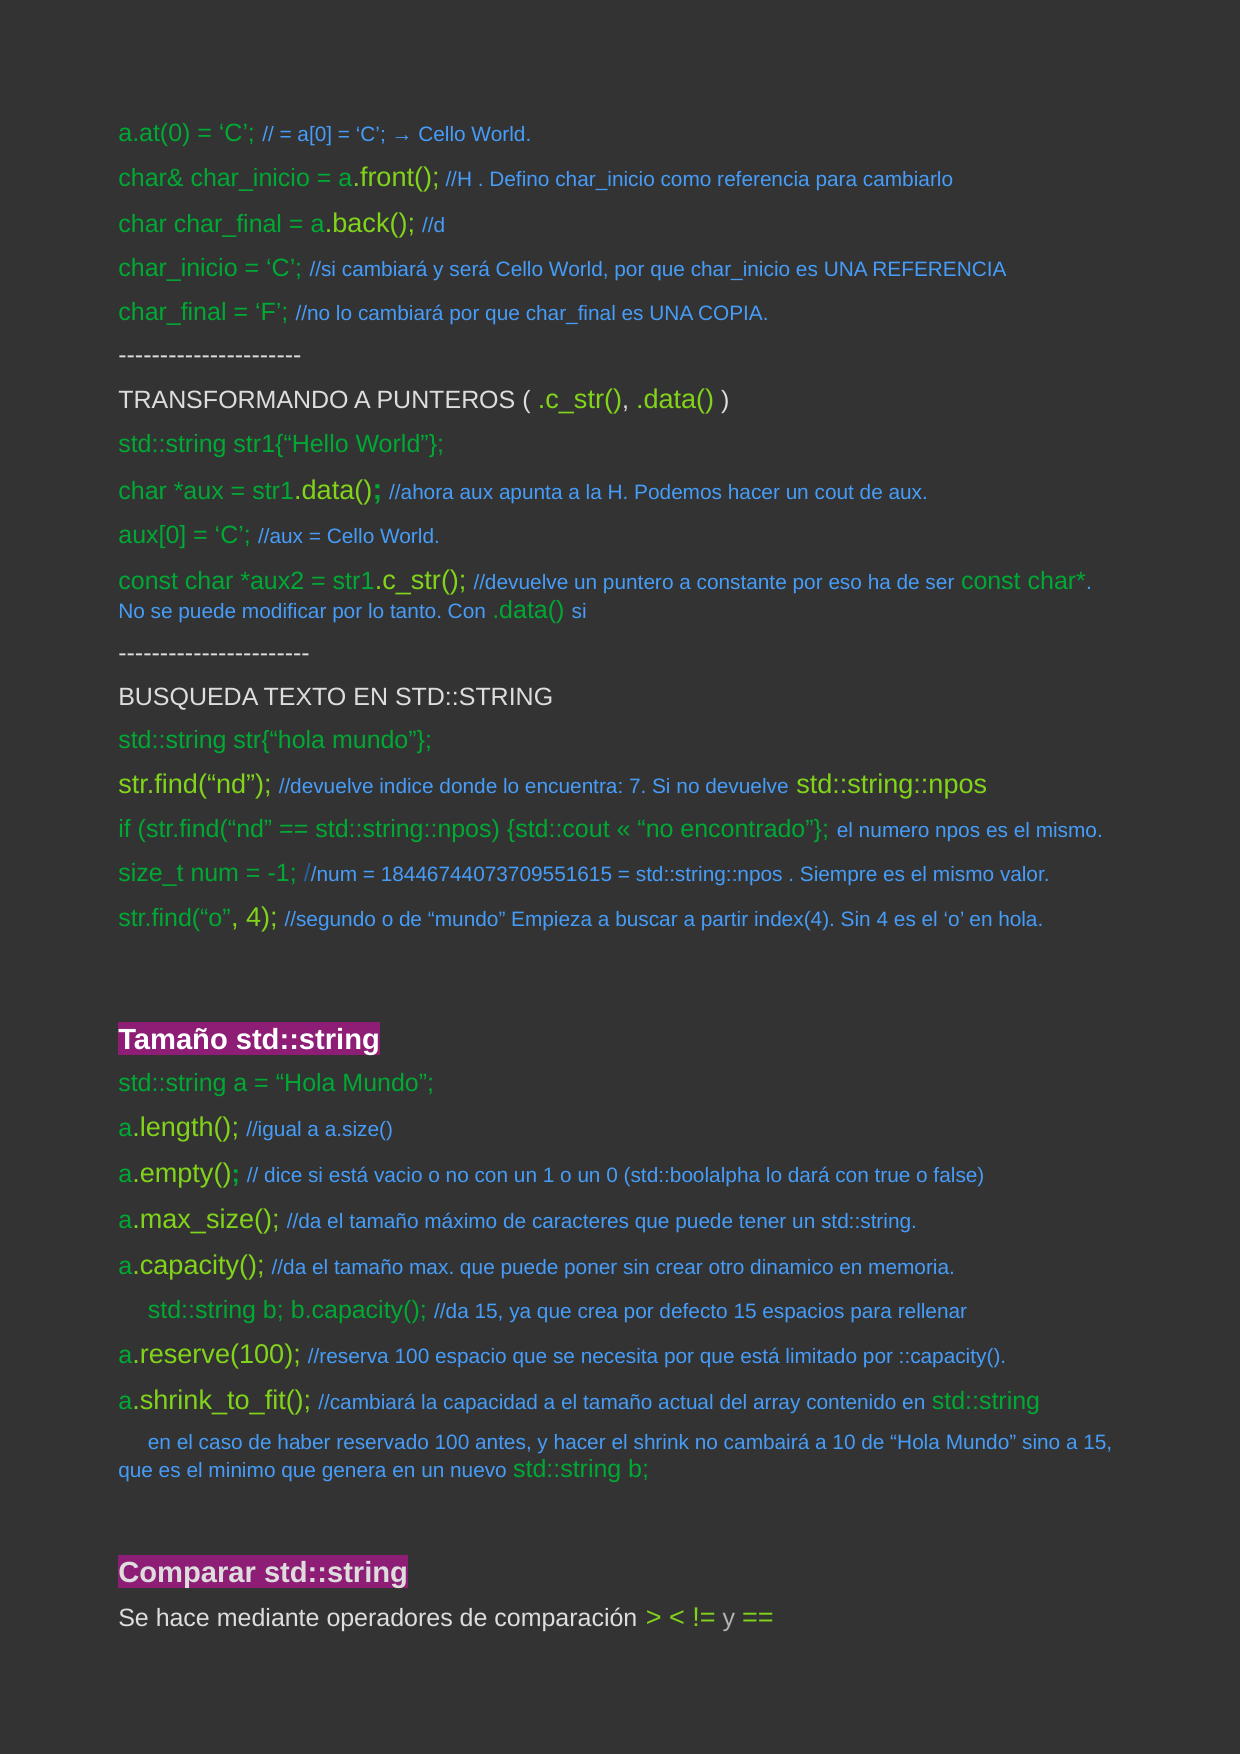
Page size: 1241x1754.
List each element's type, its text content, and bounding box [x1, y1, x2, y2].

text ----------------------- [118, 638, 1122, 667]
text char_inicio = ‘C’; //si cambiará y será Cello World, por que char_inicio es UNA REFERENCIA [118, 253, 1122, 282]
text TRANSFORMANDO A PUNTEROS ( .c_str(), .data() ) [118, 383, 1122, 414]
text if (str.find(“nd” == std::string::npos) {std::cout « “no encontrado”}; el numero npos es el mismo. [118, 814, 1122, 843]
text a.max_size(); //da el tamaño máximo de caracteres que puede tener un std::string. [118, 1203, 1122, 1234]
text const char *aux2 = str1.c_str(); //devuelve un puntero a constante por eso ha de ser const char*. No se puede modificar por lo tanto. Con .data() si [118, 564, 1122, 624]
subtitle Comparar std::string [118, 1555, 1122, 1588]
text char_final = ‘F’; //no lo cambiará por que char_final es UNA COPIA. [118, 296, 1122, 325]
text char char_final = a.back(); //d [118, 207, 1122, 238]
text std::string str{“hola mundo”}; [118, 725, 1122, 754]
subtitle Tamaño std::string [118, 1022, 1122, 1055]
text a.length(); //igual a a.size() [118, 1111, 1122, 1142]
text a.at(0) = ‘C’; // = a[0] = ‘C’; → Cello World. [118, 118, 1122, 147]
text a.empty(); // dice si está vacio o no con un 1 o un 0 (std::boolalpha lo dará con true o false) [118, 1157, 1122, 1188]
text Se hace mediante operadores de comparación > < != y == [118, 1601, 1122, 1632]
text a.capacity(); //da el tamaño max. que puede poner sin crear otro dinamico en memoria. [118, 1249, 1122, 1280]
text ---------------------- [118, 340, 1122, 368]
text en el caso de haber reservado 100 antes, y hacer el shrink no cambairá a 10 de “Hola Mundo” sino a 15, que es el minimo que genera en un nuevo std::string b; [118, 1429, 1122, 1482]
text std::string a = “Hola Mundo”; [118, 1068, 1122, 1097]
text char *aux = str1.data(); //ahora aux apunta a la H. Podemos hacer un cout de aux. [118, 472, 1122, 506]
text str.find(“nd”); //devuelve indice donde lo encuentra: 7. Si no devuelve std::string::npos [118, 768, 1122, 799]
text a.reserve(100); //reserva 100 espacio que se necesita por que está limitado por ::capacity(). [118, 1338, 1122, 1369]
text std::string b; b.capacity(); //da 15, ya que crea por defecto 15 espacios para rellenar [118, 1294, 1122, 1323]
text size_t num = -1; //num = 18446744073709551615 = std::string::npos . Siempre es el mismo valor. [118, 857, 1122, 886]
text BUSQUEDA TEXTO EN STD::STRING [118, 682, 1122, 710]
text std::string str1{“Hello World”}; [118, 429, 1122, 458]
text str.find(“o”, 4); //segundo o de “mundo” Empieza a buscar a partir index(4). Sin 4 es el ‘o’ en hola. [118, 901, 1122, 932]
text a.shrink_to_fit(); //cambiará la capacidad a el tamaño actual del array contenido en std::string [118, 1384, 1122, 1415]
text aux[0] = ‘C’; //aux = Cello World. [118, 520, 1122, 549]
text char& char_inicio = a.front(); //H . Defino char_inicio como referencia para cambiarlo [118, 161, 1122, 193]
